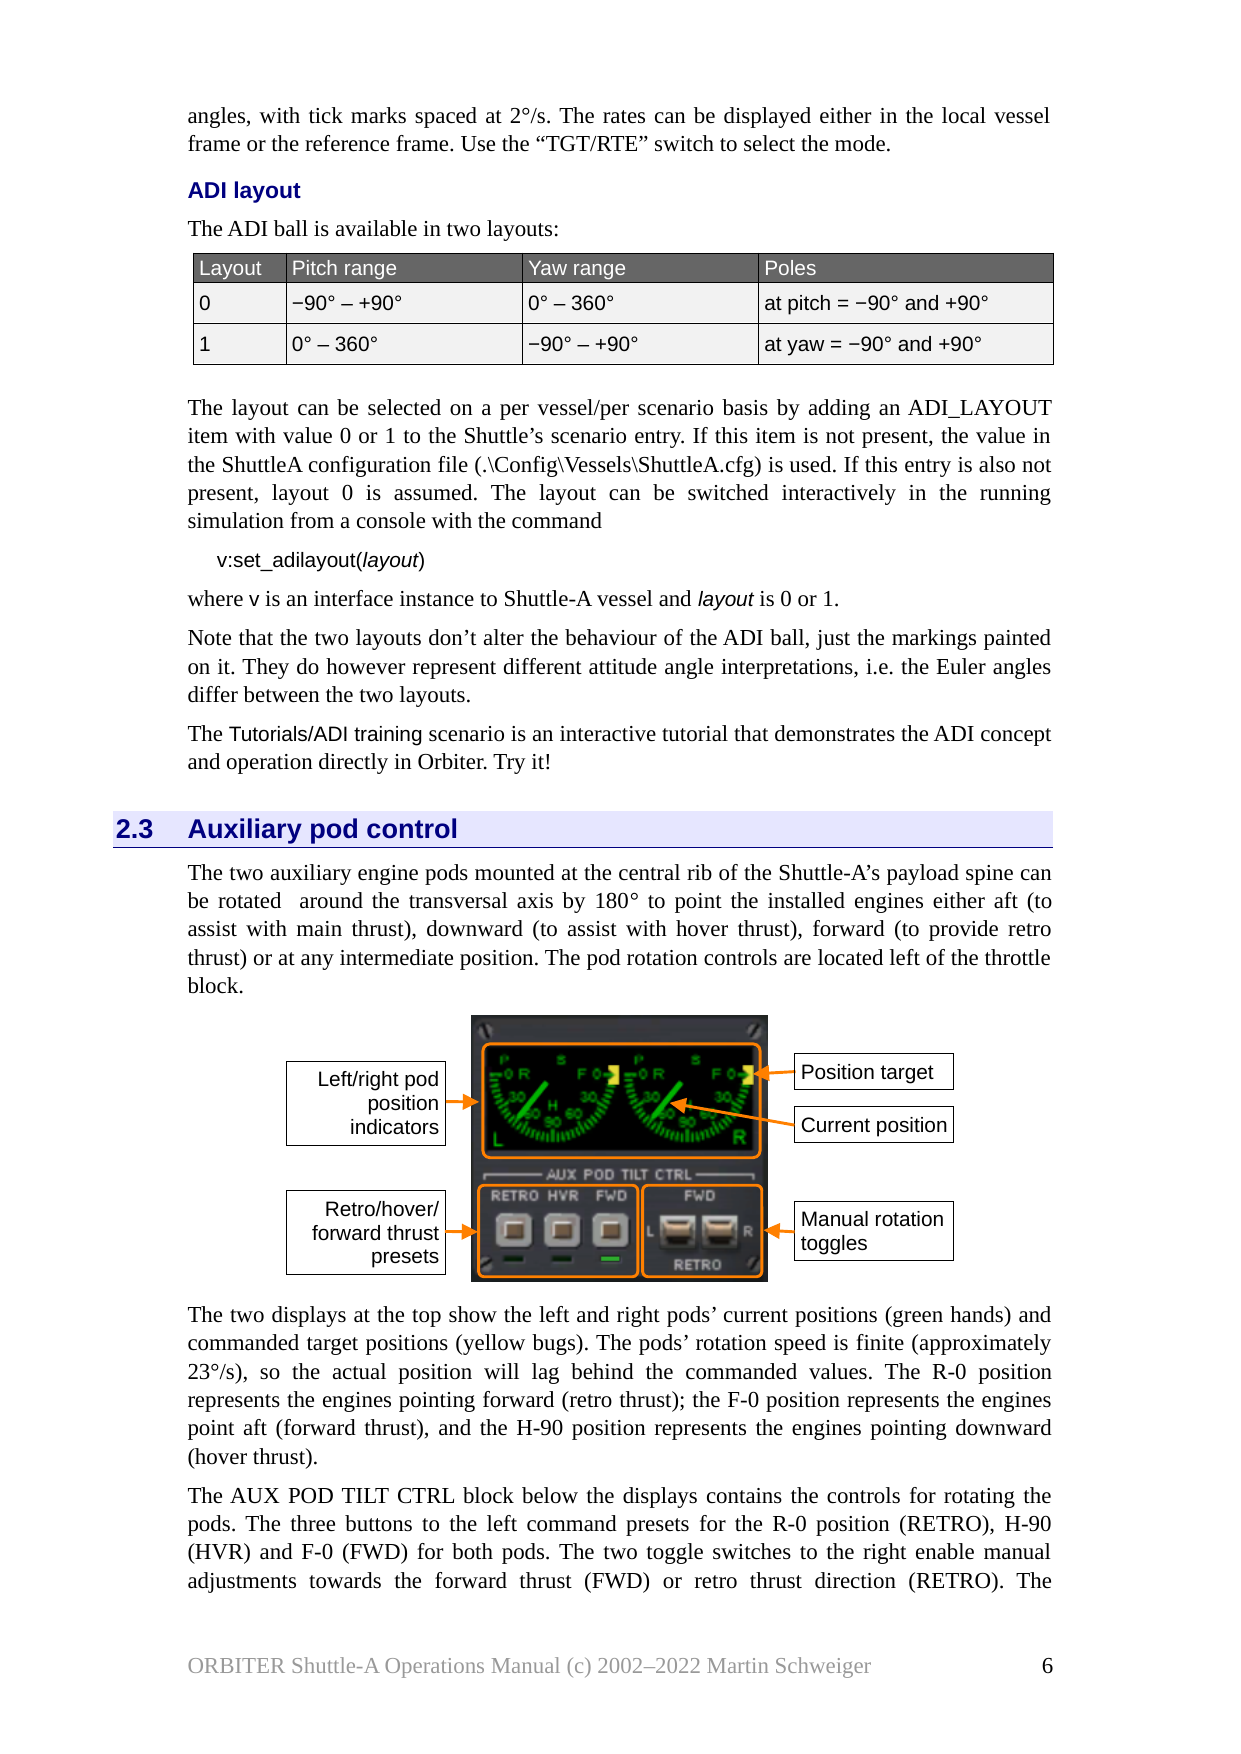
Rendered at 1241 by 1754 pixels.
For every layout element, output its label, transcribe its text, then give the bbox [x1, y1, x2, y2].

table_cell at yaw = −90° and +90° [759, 324, 1053, 363]
table_cell 0° – 360° [287, 324, 522, 363]
picture [471, 1015, 768, 1282]
table_header Poles [759, 254, 1053, 282]
table_header Layout [194, 254, 286, 282]
table_header Yaw range [523, 254, 758, 282]
text where v is an interface instance to Shuttle-A vessel and layout is 0 or 1. [187, 584, 1053, 613]
text angles, with tick marks spaced at 2°/s. The rates can be displayed either in the local vessel frame or the reference frame. Use the “TGT/RTE” switch to select the mode. [187, 100, 1053, 157]
text The two displays at the top show the left and right pods’ current positions (green hands) and commanded target positions (yellow bugs). The pods’ rotation speed is finite (approximately 23°/s), so the actual position will lag behind the commanded values. The R-0 position represents the engines pointing forward (retro thrust); the F-0 position represents the engines point aft (forward thrust), and the H-90 position represents the engines pointing downward (hover thrust). [187, 1010, 1053, 1470]
picture [485, 1046, 758, 1156]
subtitle Auxiliary pod control [113, 811, 1053, 847]
text The ADI ball is available in two layouts: [187, 213, 1053, 242]
subtitle ADI layout [187, 177, 1053, 203]
table_cell −90° – +90° [523, 324, 758, 363]
text The AUX POD TILT CTRL block below the displays contains the controls for rotating the pods. The three buttons to the left command presets for the R-0 position (RETRO), H-90 (HVR) and F-0 (FWD) for both pods. The two toggle switches to the right enable manual adjustments towards the forward thrust (FWD) or retro thrust direction (RETRO). The [187, 1481, 1053, 1594]
table_cell at pitch = −90° and +90° [759, 283, 1053, 322]
picture [481, 1187, 636, 1275]
text v:set_adilayout(layout) [217, 545, 1053, 574]
table_cell 0 [194, 283, 286, 322]
table_cell −90° – +90° [287, 283, 522, 322]
table_cell 1 [194, 324, 286, 363]
text The Tutorials/ADI training scenario is an interactive tutorial that demonstrates the ADI concept and operation directly in Orbiter. Try it! [187, 719, 1053, 776]
table_header Pitch range [287, 254, 522, 282]
text Note that the two layouts don’t alter the behaviour of the ADI ball, just the markings painted on it. They do however represent different attitude angle interpretations, i.e. the Euler angles differ between the two layouts. [187, 623, 1053, 708]
text The layout can be selected on a per vessel/per scenario basis by adding an ADI_LAYOUT item with value 0 or 1 to the Shuttle’s scenario entry. If this item is not present, the value in the ShuttleA configuration file (.\Config\Vessels\ShuttleA.cfg) is used. If this entry is also not present, layout 0 is assumed. The layout can be switched interactively in the running simulation from a console with the command [187, 393, 1053, 535]
text The two auxiliary engine pods mounted at the central rib of the Shuttle-A’s payload spine can be rotated around the transversal axis by 180° to point the installed engines either aft (to assist with main thrust), downward (to assist with hover thrust), forward (to provide retro thrust) or at any intermediate position. The pod rotation controls are located left of the throttle block. [187, 857, 1053, 999]
picture [645, 1187, 760, 1275]
picture [762, 1079, 768, 1118]
table_cell 0° – 360° [523, 283, 758, 322]
